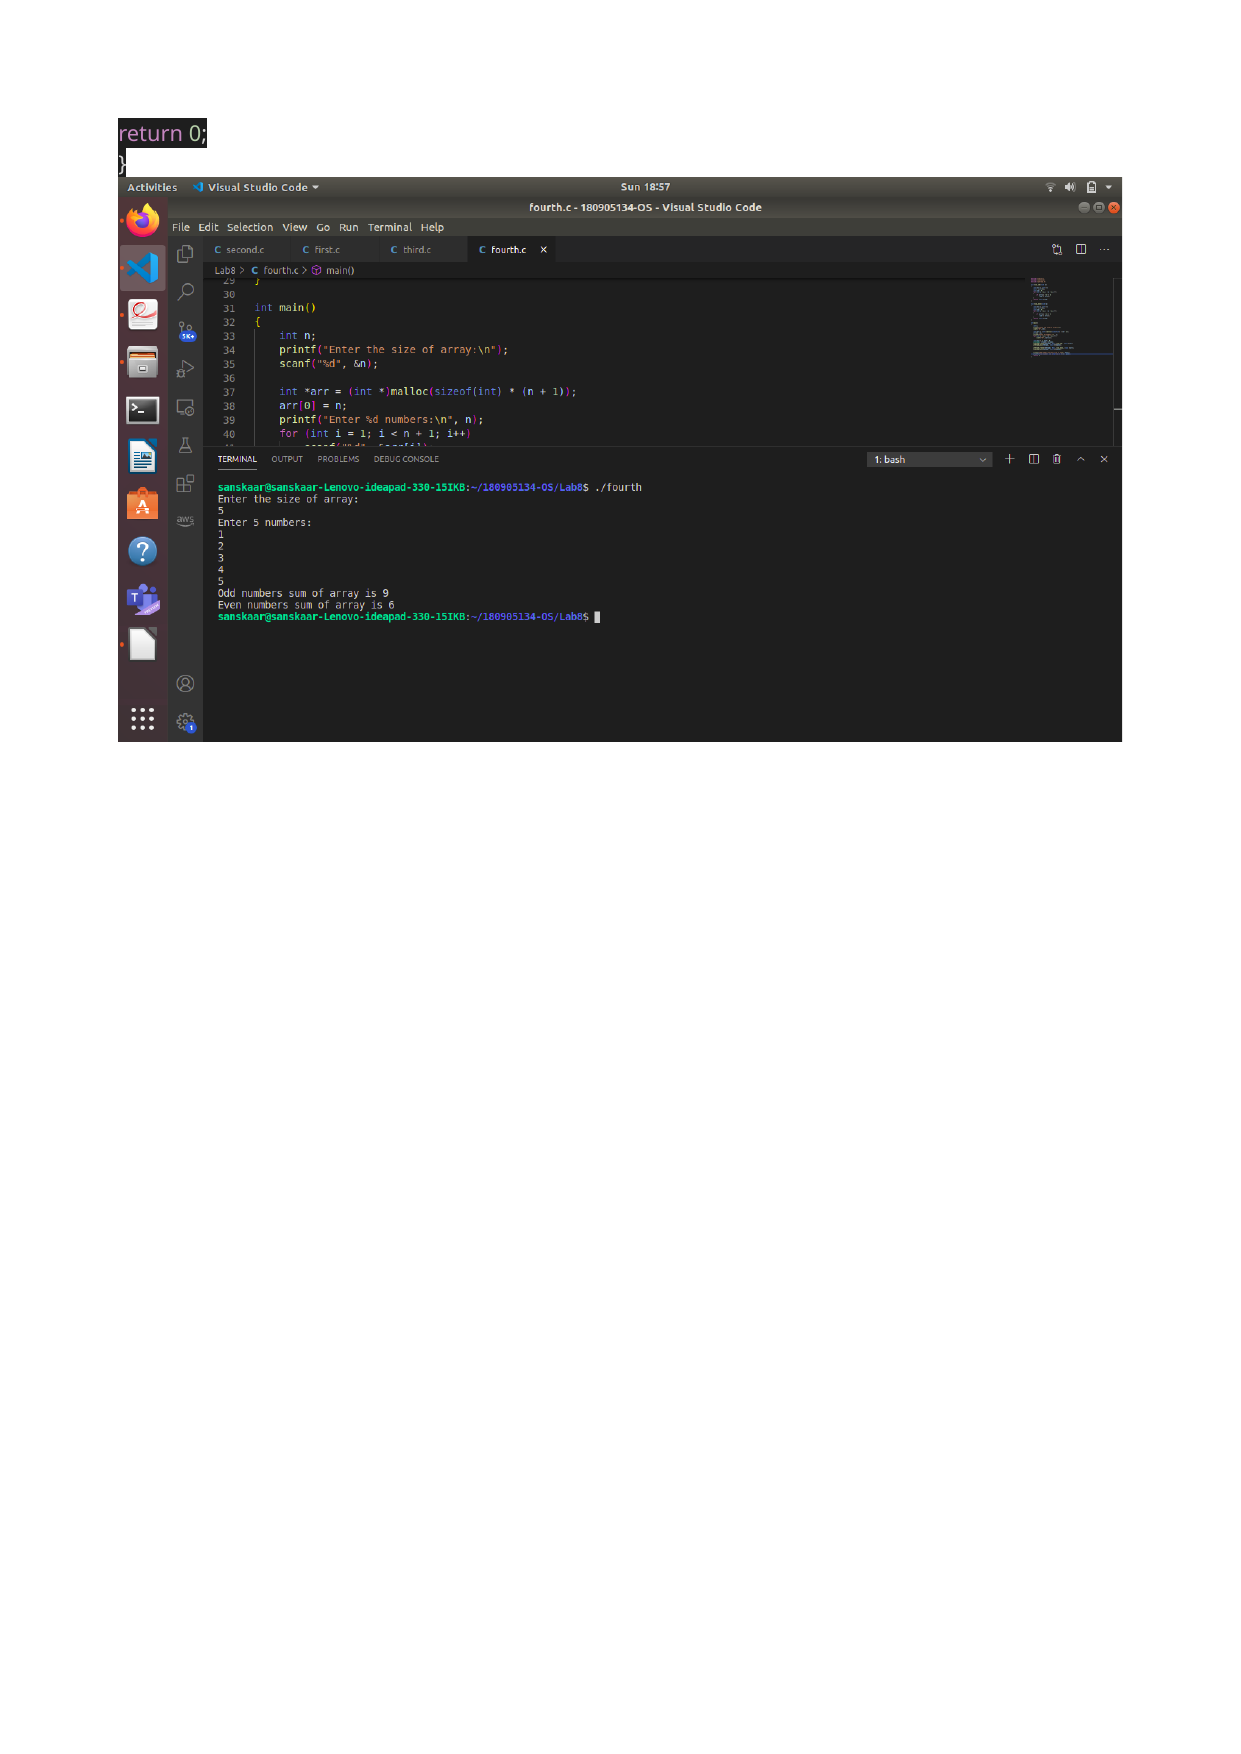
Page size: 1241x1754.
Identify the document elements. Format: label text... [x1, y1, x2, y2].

text return 0; [118, 118, 1122, 148]
text } [118, 148, 1122, 177]
picture [118, 177, 1123, 742]
